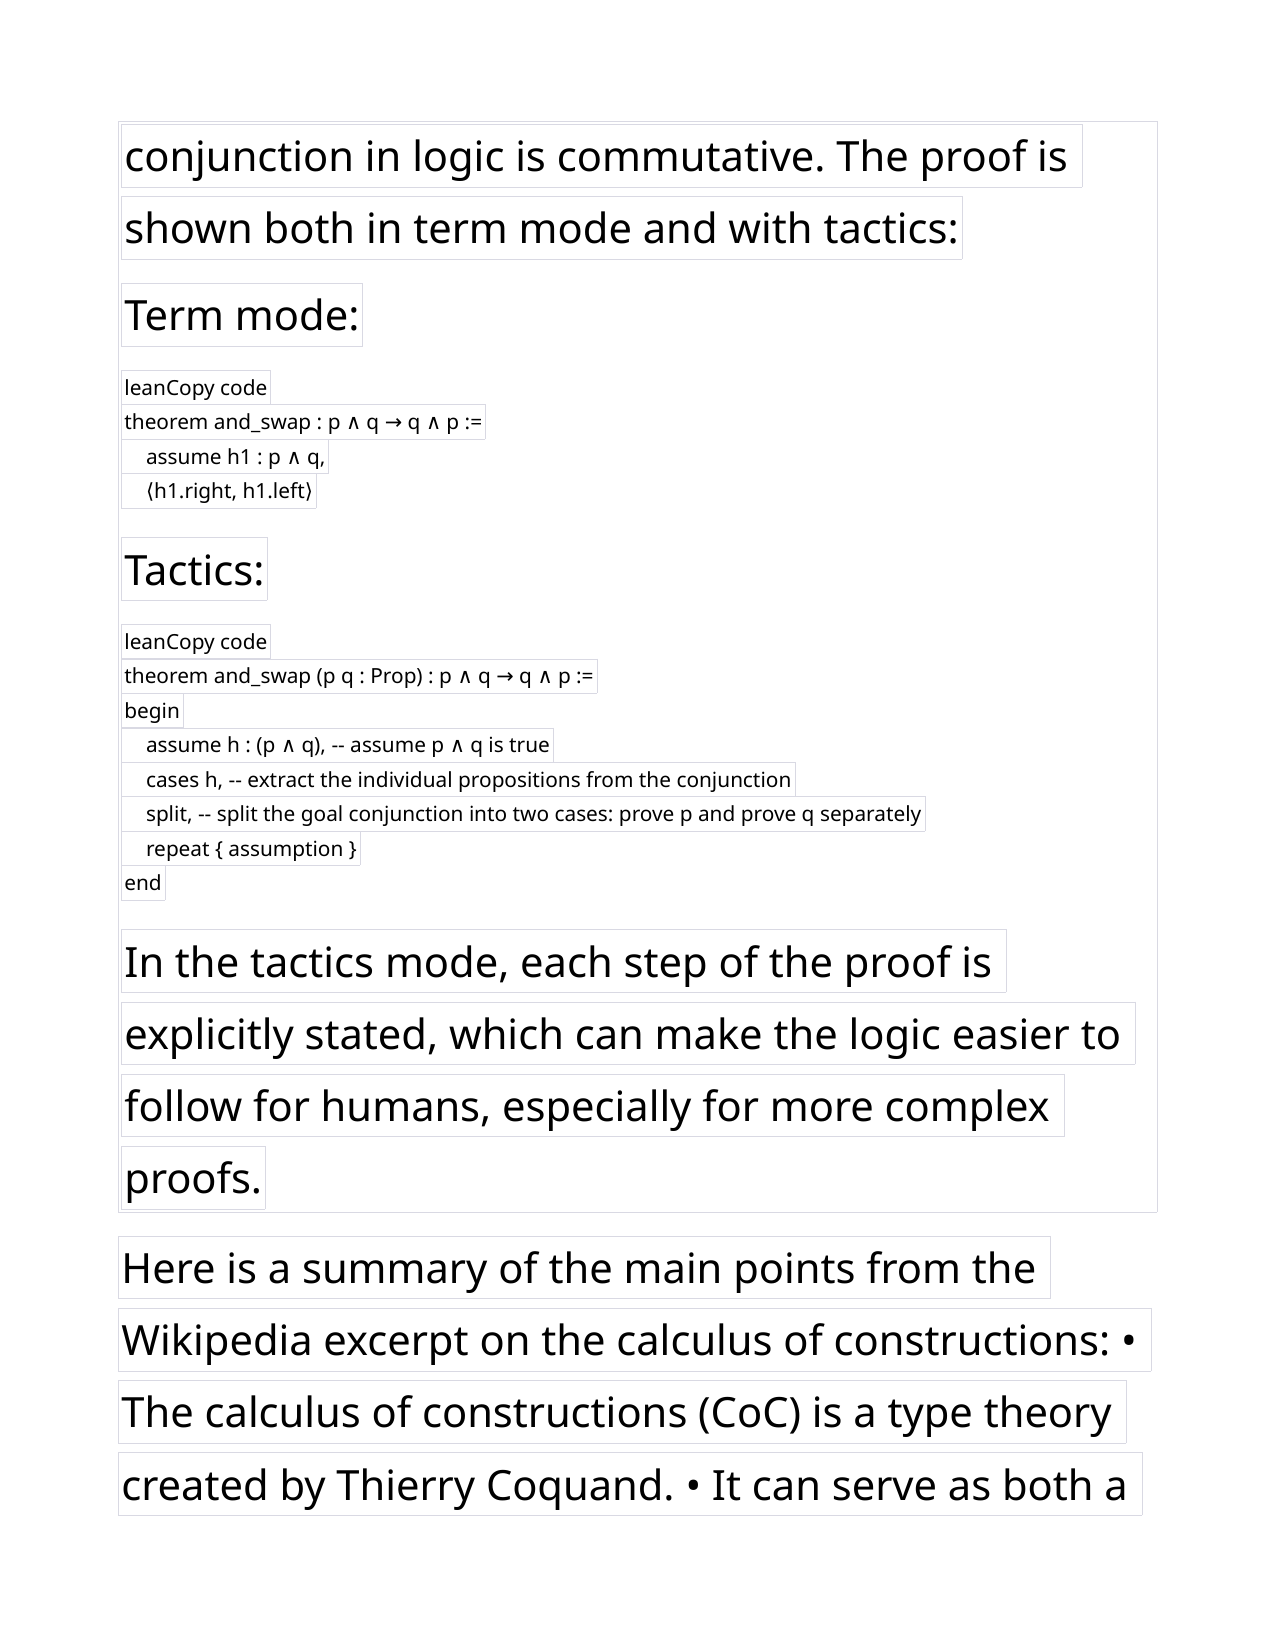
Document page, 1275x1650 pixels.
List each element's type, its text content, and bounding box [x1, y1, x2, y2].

text theorem and_swap (p q : Prop) : p ∧ q → q ∧ p := [122, 660, 597, 690]
text split, -- split the goal conjunction into two cases: prove p and prove q separately [122, 797, 925, 828]
text assume h : (p ∧ q), -- assume p ∧ q is true [122, 729, 553, 759]
text split, -- split the goal conjunction into two cases: prove p and prove q separately [796, 793, 1157, 828]
text Here is a summary of the main points from the Wikipedia excerpt on the calculus of constructions: • The calculus of constructions (CoC) is a type theory created by Thierry Coquand. • It can serve as both a [118, 1236, 1157, 1515]
text theorem and_swap : p ∧ q → q ∧ p := [271, 401, 1157, 436]
text ⟨h1.right, h1.left⟩ [122, 474, 316, 508]
text cases h, -- extract the individual propositions from the conjunction [554, 759, 1157, 793]
text In the tactics mode, each step of the proof is explicitly stated, which can make the logic easier to follow for humans, especially for more complex proofs. [119, 926, 1157, 1212]
text leanCopy code [119, 621, 1157, 656]
text [329, 436, 1157, 470]
text begin [122, 690, 1157, 724]
text cases h, -- extract the individual propositions from the conjunction [122, 763, 795, 793]
text assume h1 : p ∧ q, [122, 440, 328, 470]
text repeat { assumption } [122, 828, 1157, 862]
text leanCopy code [119, 367, 1157, 401]
text theorem and_swap (p q : Prop) : p ∧ q → q ∧ p := [271, 656, 1157, 690]
text Term mode: [119, 280, 1157, 346]
text end [122, 866, 165, 900]
text assume h : (p ∧ q), -- assume p ∧ q is true [184, 724, 1157, 759]
text [166, 862, 1157, 900]
text conjunction in logic is commutative. The proof is shown both in term mode and with tactics: [119, 122, 1157, 259]
text [317, 470, 1157, 508]
text theorem and_swap : p ∧ q → q ∧ p := [122, 405, 485, 436]
text Tactics: [119, 534, 1157, 600]
